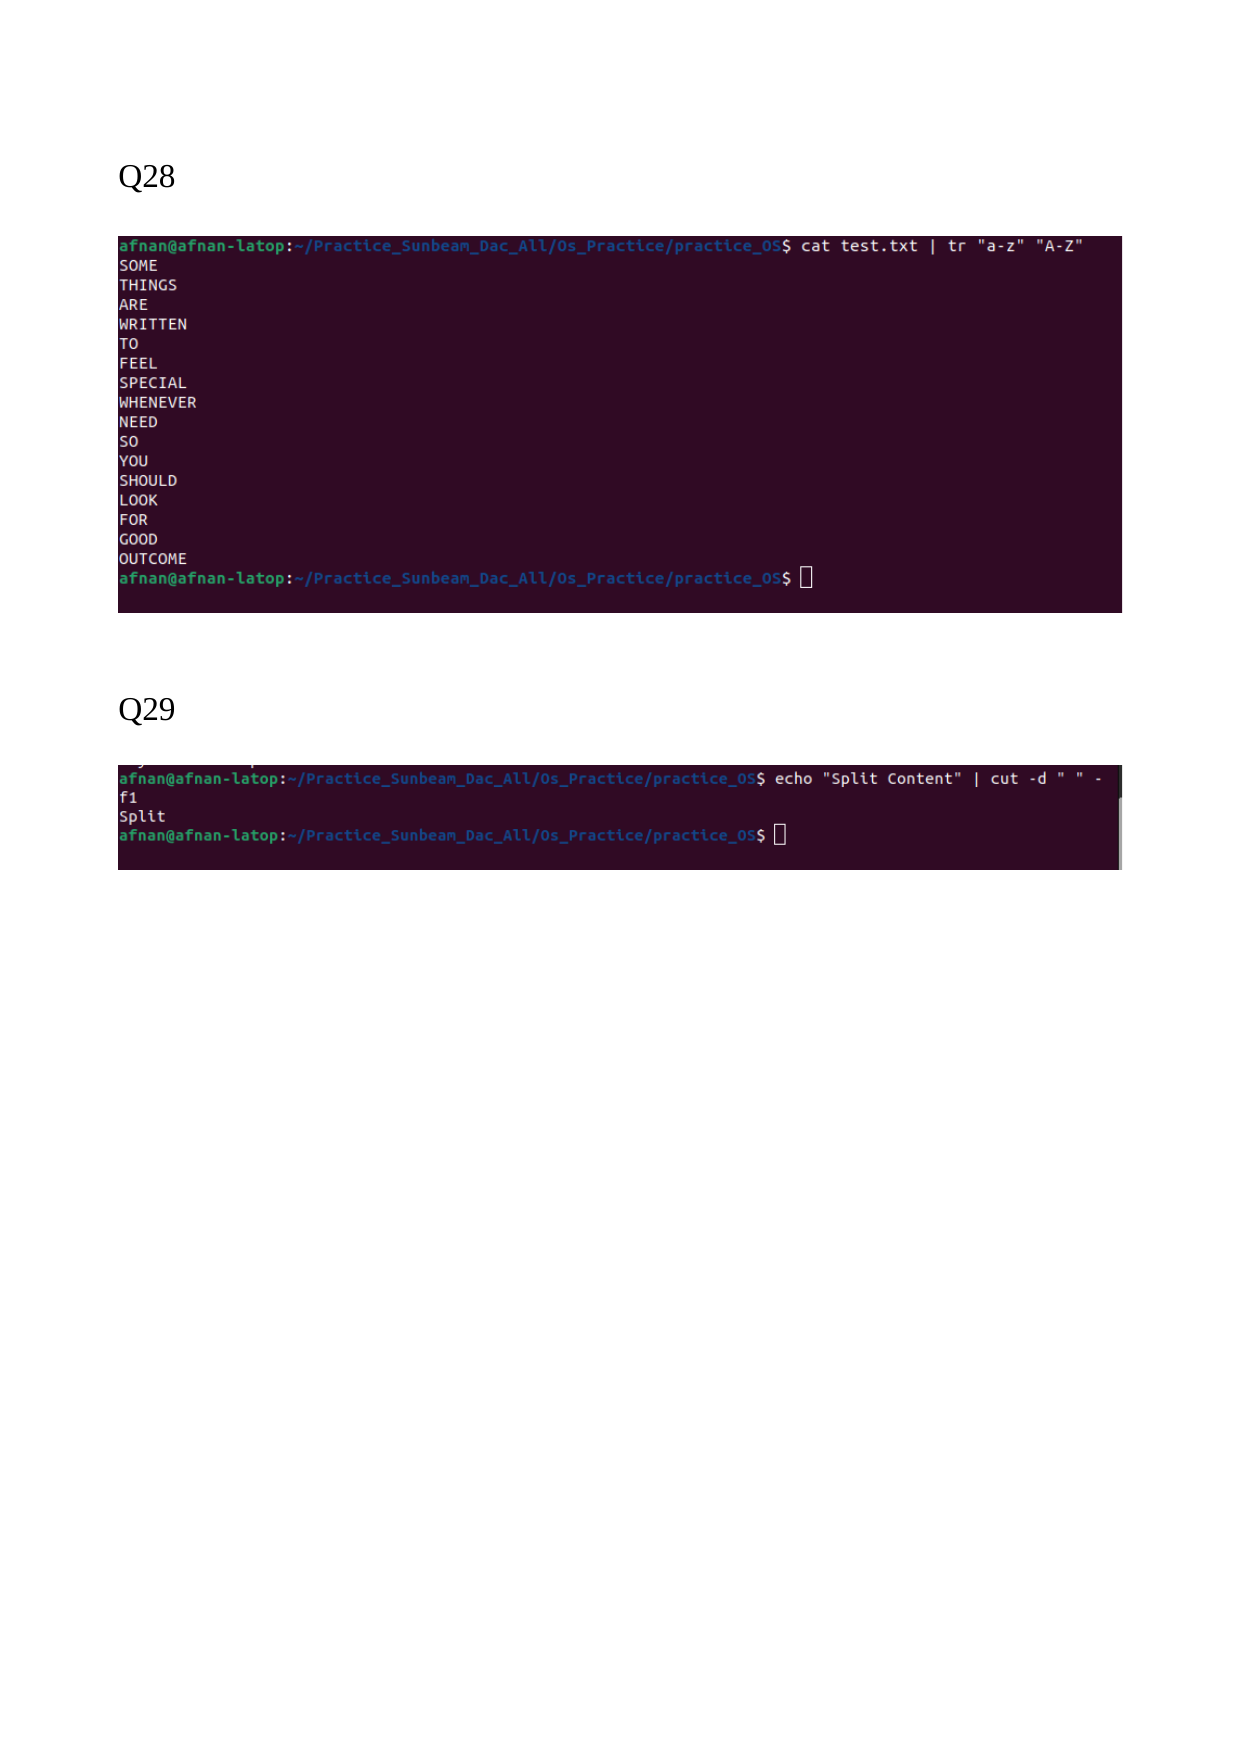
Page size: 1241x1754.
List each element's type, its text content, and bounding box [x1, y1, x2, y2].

text Q29 [118, 689, 1122, 727]
picture [118, 765, 1123, 870]
picture [118, 236, 1123, 613]
text Q28 [118, 156, 1122, 195]
